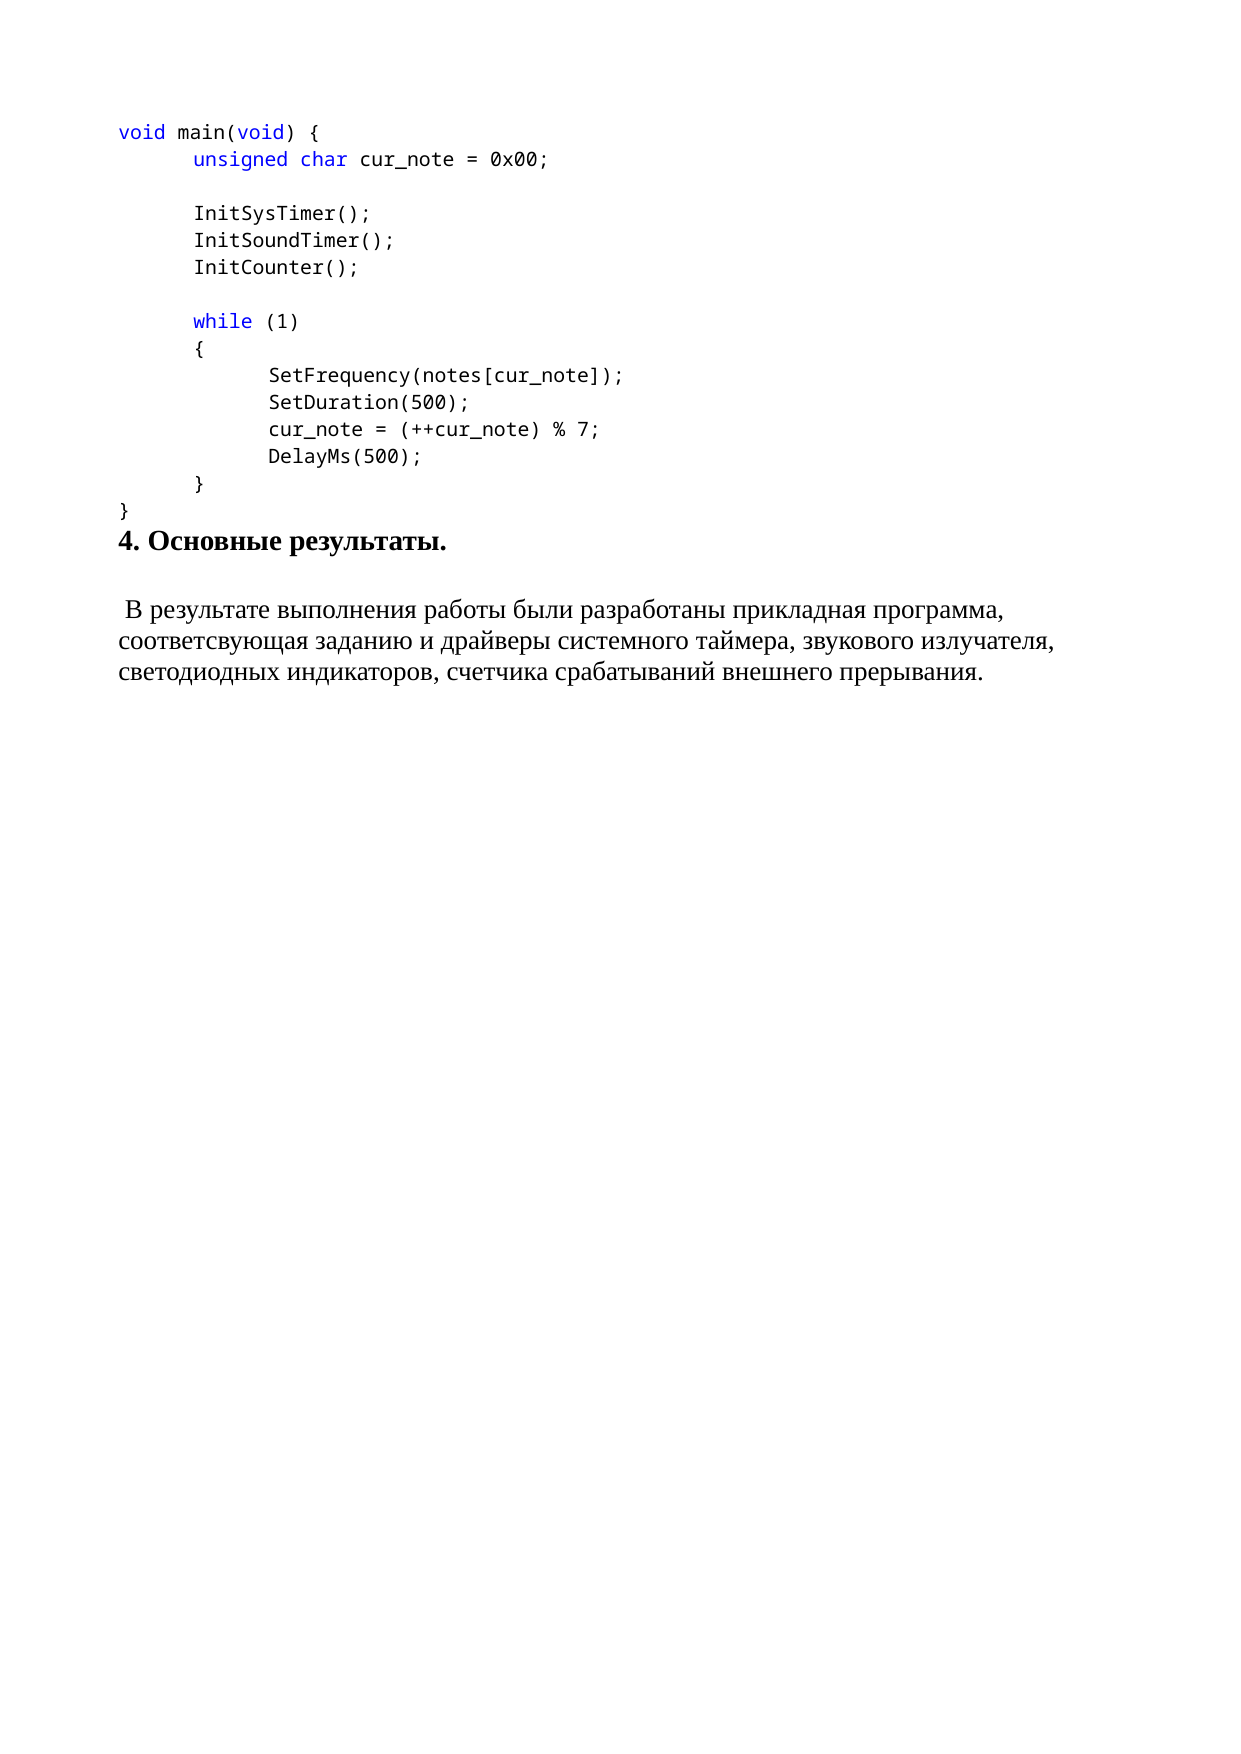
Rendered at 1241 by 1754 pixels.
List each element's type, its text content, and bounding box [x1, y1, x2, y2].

text SetDuration(500); [118, 388, 1181, 415]
text SetFrequency(notes[cur_note]); [118, 361, 1181, 388]
text } [118, 469, 1181, 496]
text { [118, 334, 1181, 361]
text while (1) [118, 307, 1181, 334]
text } [118, 496, 1181, 523]
text InitSoundTimer(); [118, 226, 1181, 253]
text 4. Основные результаты. [118, 523, 1181, 556]
list В результате выполнения работы были разработаны прикладная программа, соответсвующая заданию и драйверы системного таймера, звукового излучателя, светодиодных индикаторов, счетчика срабатываний внешнего прерывания. [118, 593, 1181, 686]
text void main(void) { [118, 118, 1181, 145]
text InitSysTimer(); [118, 199, 1181, 226]
text InitCounter(); [118, 253, 1181, 280]
text cur_note = (++cur_note) % 7; [118, 415, 1181, 442]
text unsigned char cur_note = 0x00; [118, 145, 1181, 172]
text DelayMs(500); [118, 442, 1181, 469]
